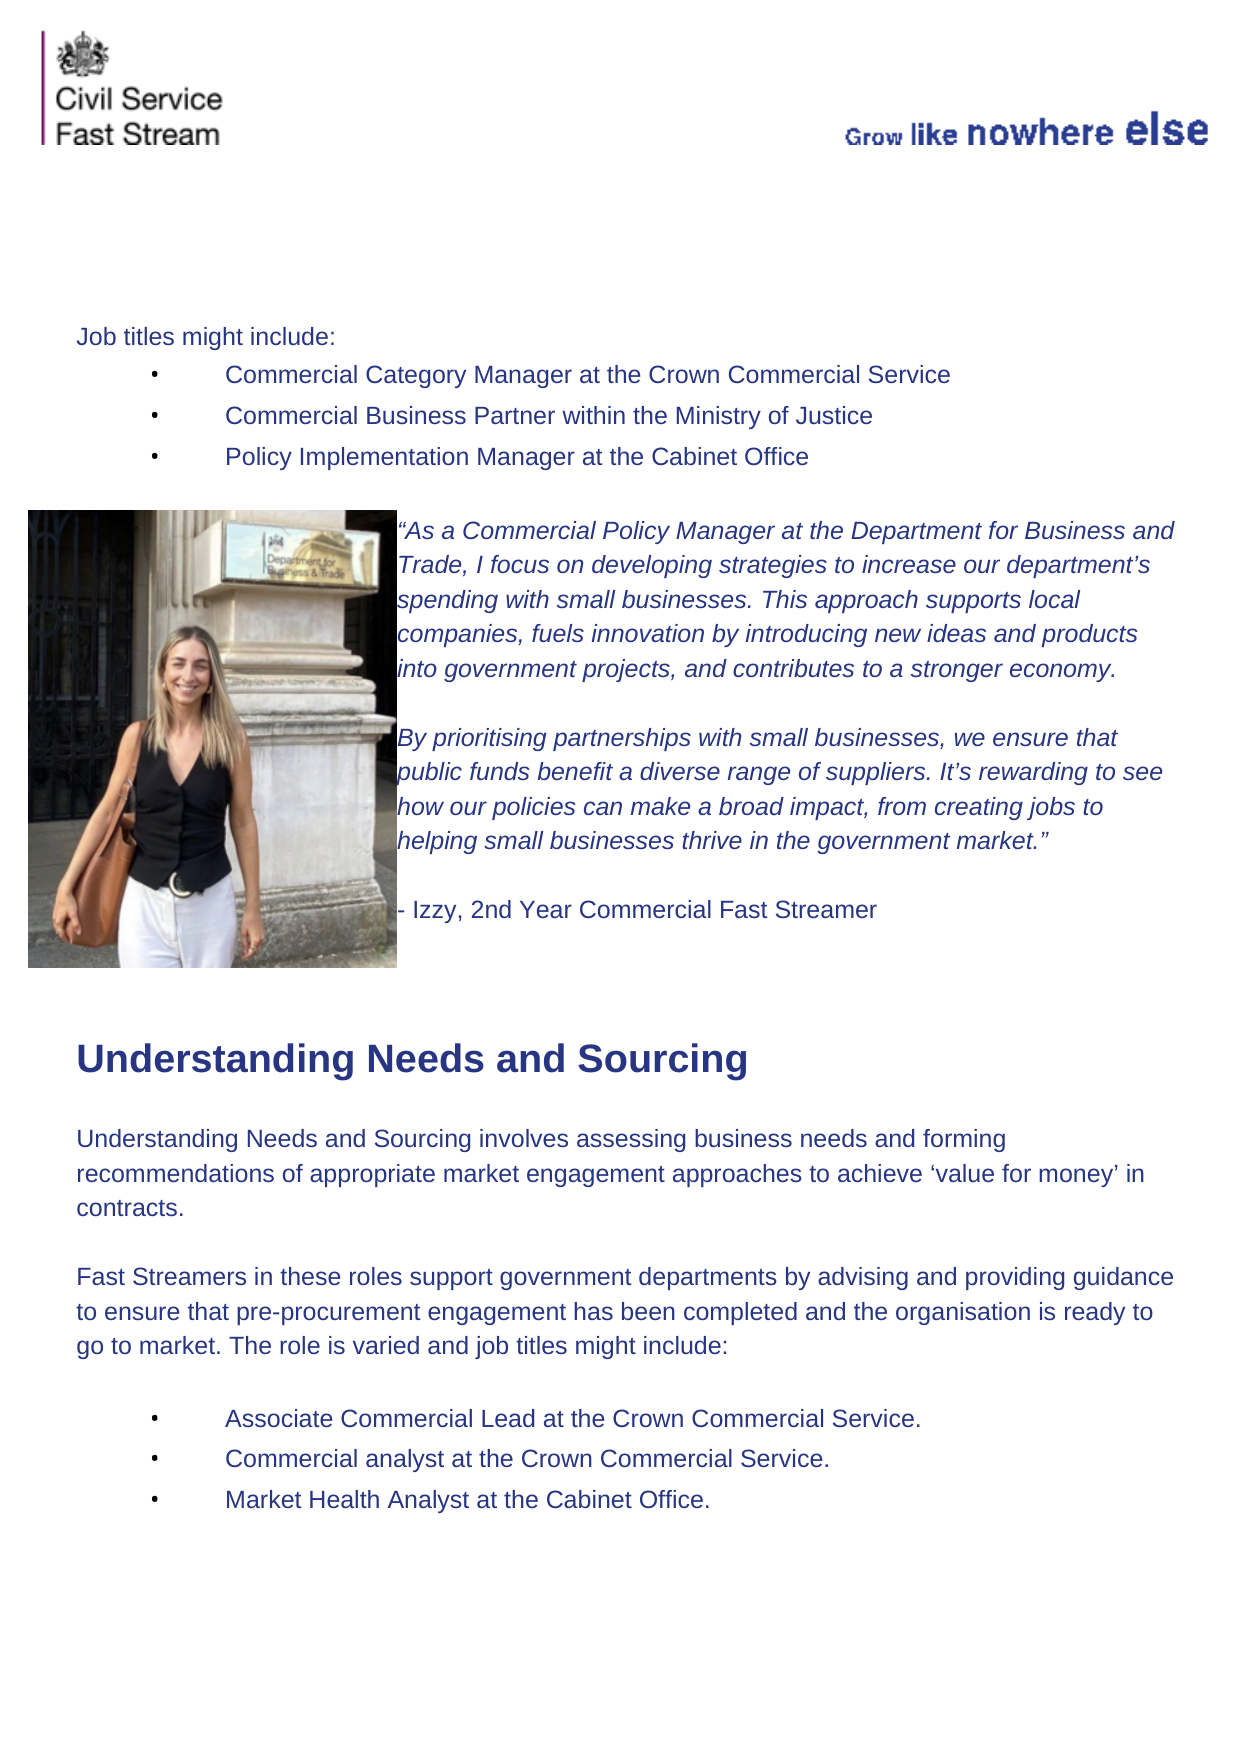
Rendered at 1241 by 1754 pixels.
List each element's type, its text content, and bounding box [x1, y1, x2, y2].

text - Izzy, 2nd Year Commercial Fast Streamer [397, 895, 1184, 924]
text Job titles might include: [76, 322, 1184, 351]
text “As a Commercial Policy Manager at the Department for Business and Trade, I focus on developing strategies to increase our department’s spending with small businesses. This approach supports local companies, fuels innovation by introducing new ideas and products into government projects, and contributes to a stronger economy. [397, 516, 1184, 683]
list Policy Implementation Manager at the Cabinet Office [150, 438, 1184, 473]
list Associate Commercial Lead at the Crown Commercial Service. [150, 1400, 1184, 1434]
text By prioritising partnerships with small businesses, we ensure that public funds benefit a diverse range of suppliers. It’s rewarding to see how our policies can make a broad impact, from creating jobs to helping small businesses thrive in the government market.” [397, 723, 1184, 855]
list Commercial Category Manager at the Crown Commercial Service [150, 357, 1184, 391]
text Understanding Needs and Sourcing involves assessing business needs and forming recommendations of appropriate market engagement approaches to achieve ‘value for money’ in contracts. [76, 1124, 1184, 1222]
list Commercial analyst at the Crown Commercial Service. [150, 1441, 1184, 1475]
list Market Health Analyst at the Cabinet Office. [150, 1482, 1184, 1516]
text Understanding Needs and Sourcing [76, 1035, 1090, 1081]
text Fast Streamers in these roles support government departments by advising and providing guidance to ensure that pre-procurement engagement has been completed and the organisation is ready to go to market. The role is varied and job titles might include: [76, 1262, 1184, 1360]
list Commercial Business Partner within the Ministry of Justice [150, 398, 1184, 432]
